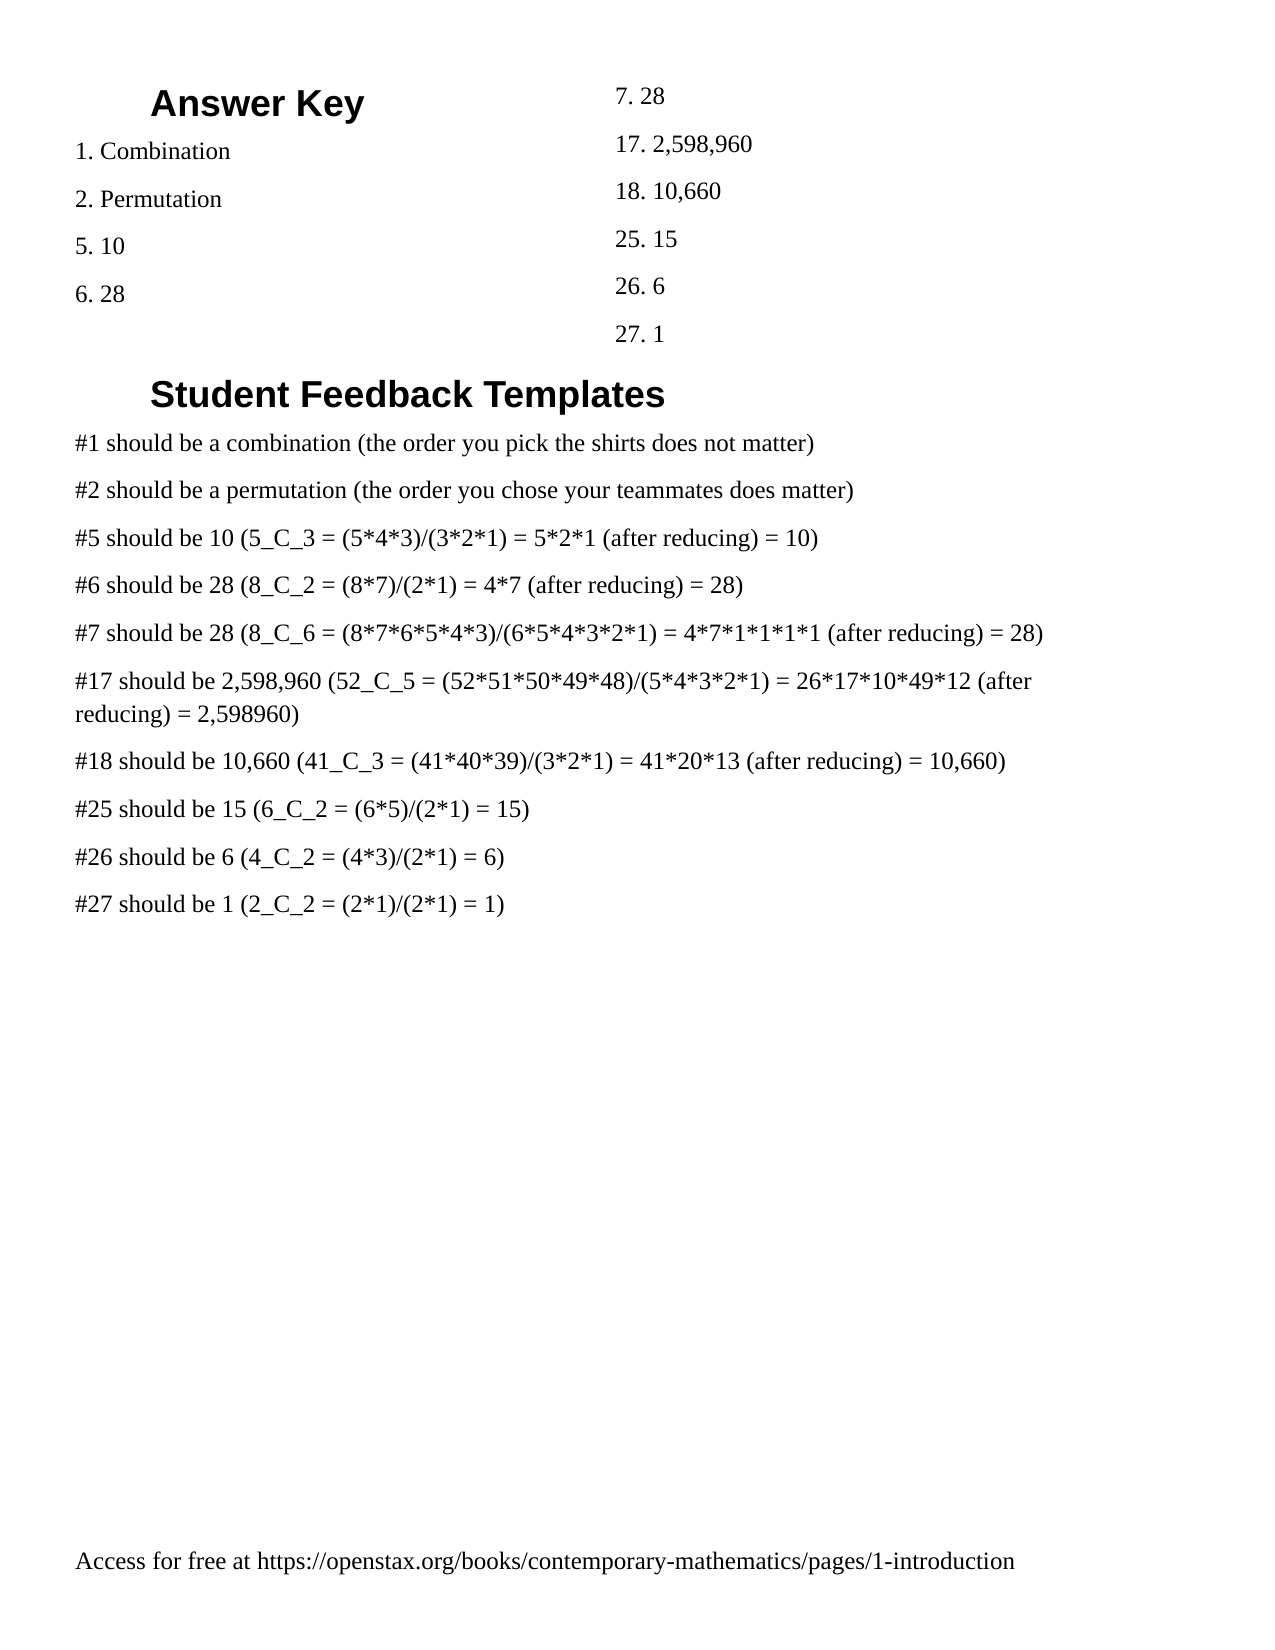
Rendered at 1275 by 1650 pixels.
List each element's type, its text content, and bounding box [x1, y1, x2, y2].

text #27 should be 1 (2_C_2 = (2*1)/(2*1) = 1) [75, 889, 1125, 918]
text 7. 28 [615, 81, 1125, 110]
text #6 should be 28 (8_C_2 = (8*7)/(2*1) = 4*7 (after reducing) = 28) [75, 571, 1125, 599]
subtitle Student Feedback Templates [75, 373, 1125, 416]
text 5. 10 [75, 231, 585, 260]
text 25. 15 [615, 224, 1125, 253]
text 27. 1 [615, 319, 1125, 348]
text 17. 2,598,960 [615, 129, 1125, 157]
text 26. 6 [615, 271, 1125, 300]
text 1. Combination [75, 136, 585, 165]
text #18 should be 10,660 (41_C_3 = (41*40*39)/(3*2*1) = 41*20*13 (after reducing) = 10,660) [75, 746, 1125, 775]
text 18. 10,660 [615, 176, 1125, 205]
text 6. 28 [75, 279, 585, 308]
text #5 should be 10 (5_C_3 = (5*4*3)/(3*2*1) = 5*2*1 (after reducing) = 10) [75, 523, 1125, 552]
text #2 should be a permutation (the order you chose your teammates does matter) [75, 475, 1125, 504]
text #25 should be 15 (6_C_2 = (6*5)/(2*1) = 15) [75, 794, 1125, 823]
text #17 should be 2,598,960 (52_C_5 = (52*51*50*49*48)/(5*4*3*2*1) = 26*17*10*49*12 (after reducing) = 2,598960) [75, 666, 1125, 728]
text 2. Permutation [75, 184, 585, 212]
text #7 should be 28 (8_C_6 = (8*7*6*5*4*3)/(6*5*4*3*2*1) = 4*7*1*1*1*1 (after reducing) = 28) [75, 618, 1125, 647]
text #26 should be 6 (4_C_2 = (4*3)/(2*1) = 6) [75, 842, 1125, 870]
subtitle Answer Key [75, 81, 585, 124]
text #1 should be a combination (the order you pick the shirts does not matter) [75, 428, 1125, 457]
